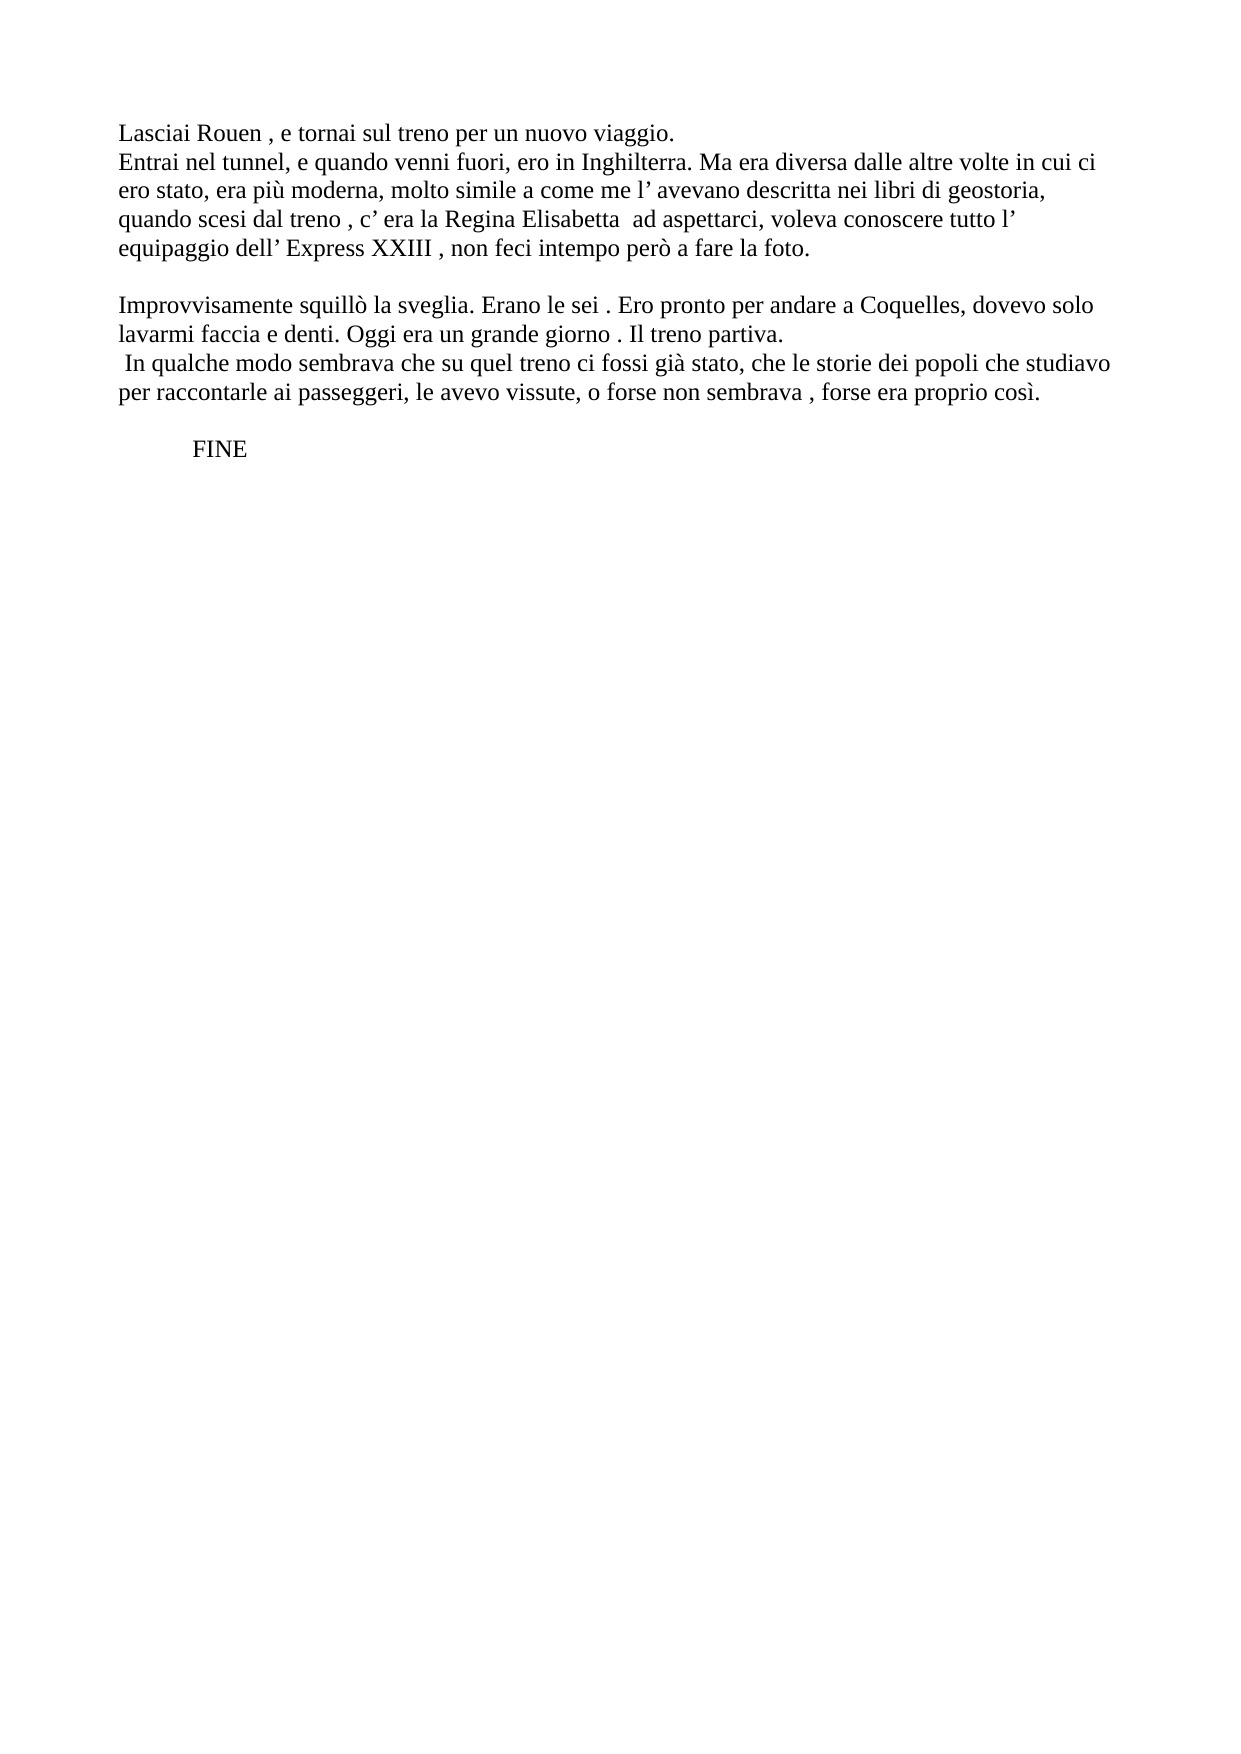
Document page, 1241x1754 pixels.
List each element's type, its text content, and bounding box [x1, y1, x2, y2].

text Lasciai Rouen , e tornai sul treno per un nuovo viaggio. [118, 118, 1122, 147]
text In qualche modo sembrava che su quel treno ci fossi già stato, che le storie dei popoli che studiavo per raccontarle ai passeggeri, le avevo vissute, o forse non sembrava , forse era proprio così. [118, 348, 1122, 434]
text Improvvisamente squillò la sveglia. Erano le sei . Ero pronto per andare a Coquelles, dovevo solo lavarmi faccia e denti. Oggi era un grande giorno . Il treno partiva. [118, 291, 1122, 348]
text Entrai nel tunnel, e quando venni fuori, ero in Inghilterra. Ma era diversa dalle altre volte in cui ci ero stato, era più moderna, molto simile a come me l’ avevano descritta nei libri di geostoria, quando scesi dal treno , c’ era la Regina Elisabetta ad aspettarci, voleva conoscere tutto l’ equipaggio dell’ Express XXIII , non feci intempo però a fare la foto. [118, 147, 1122, 262]
text FINE [118, 434, 1122, 463]
